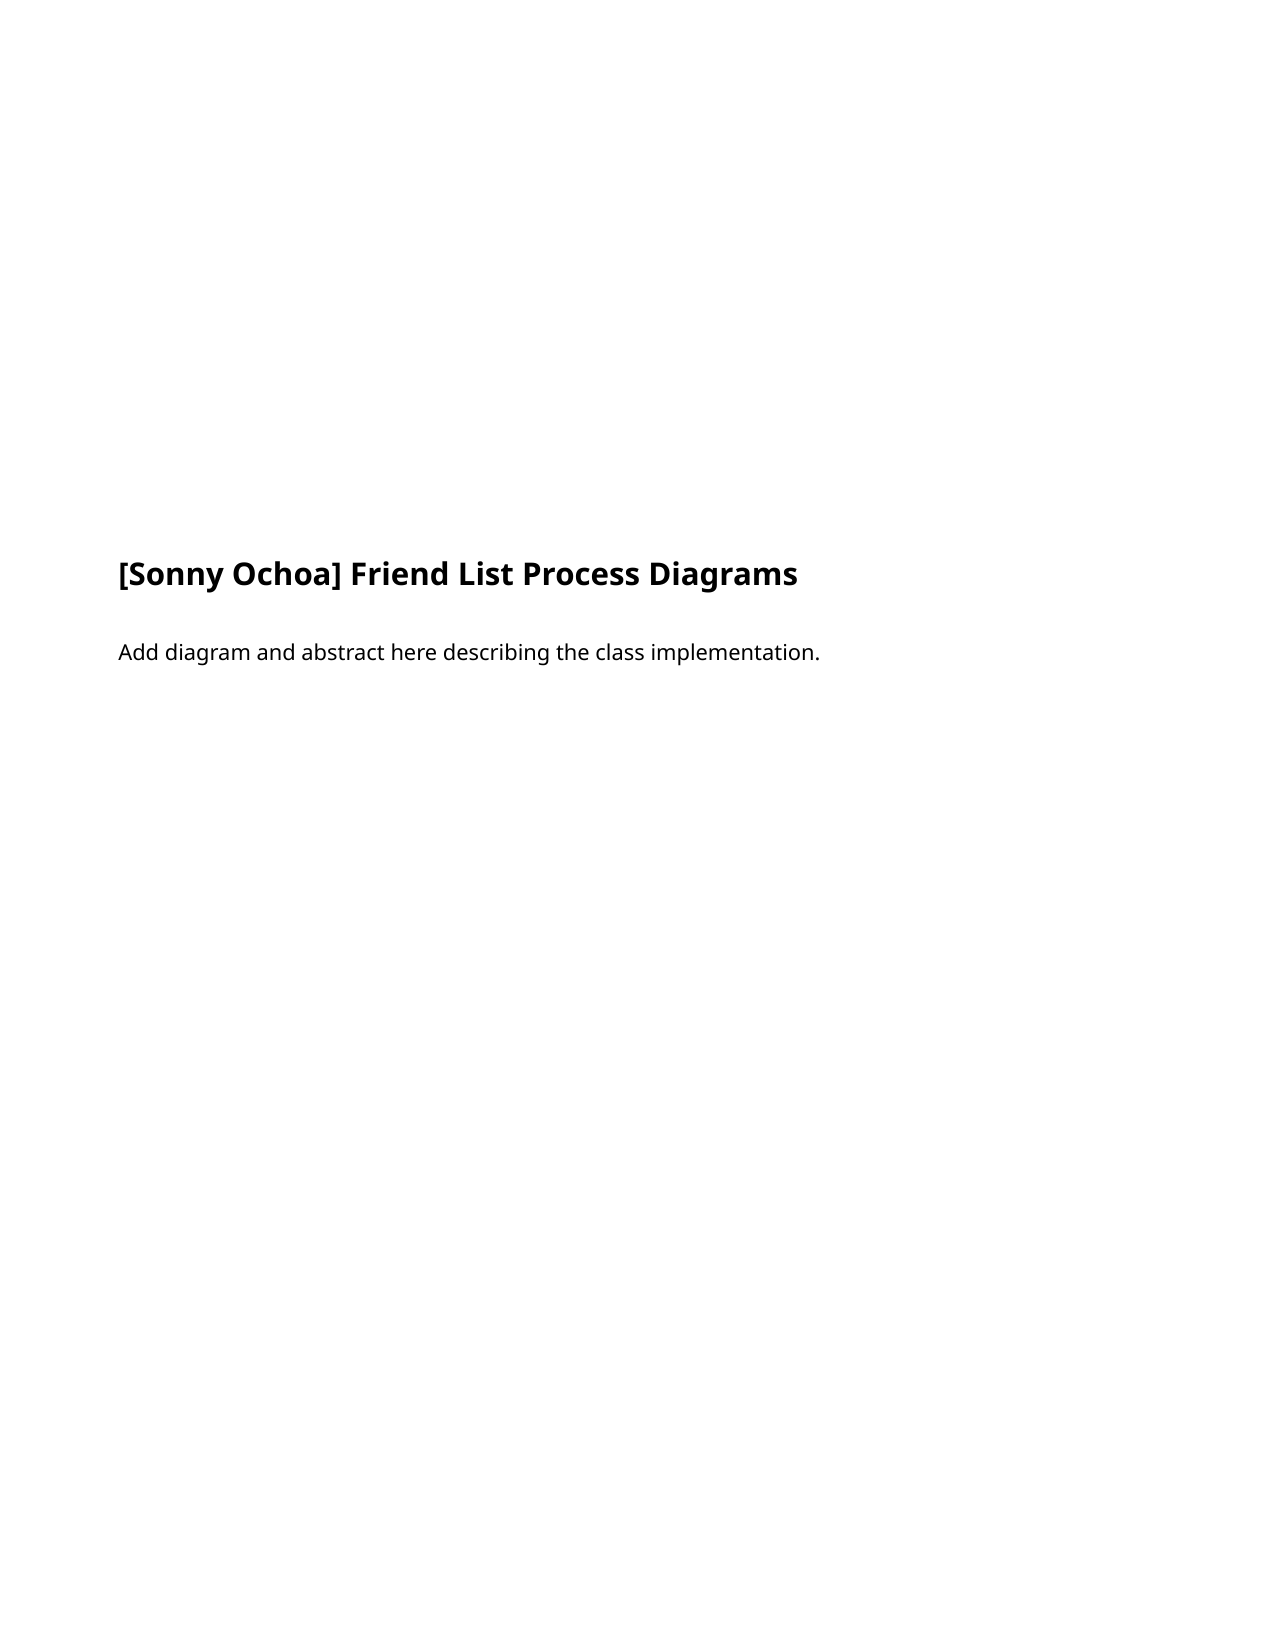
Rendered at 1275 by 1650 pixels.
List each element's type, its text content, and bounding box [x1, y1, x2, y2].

text Add diagram and abstract here describing the class implementation. [118, 637, 1157, 667]
text [Sonny Ochoa] Friend List Process Diagrams [118, 552, 1157, 594]
